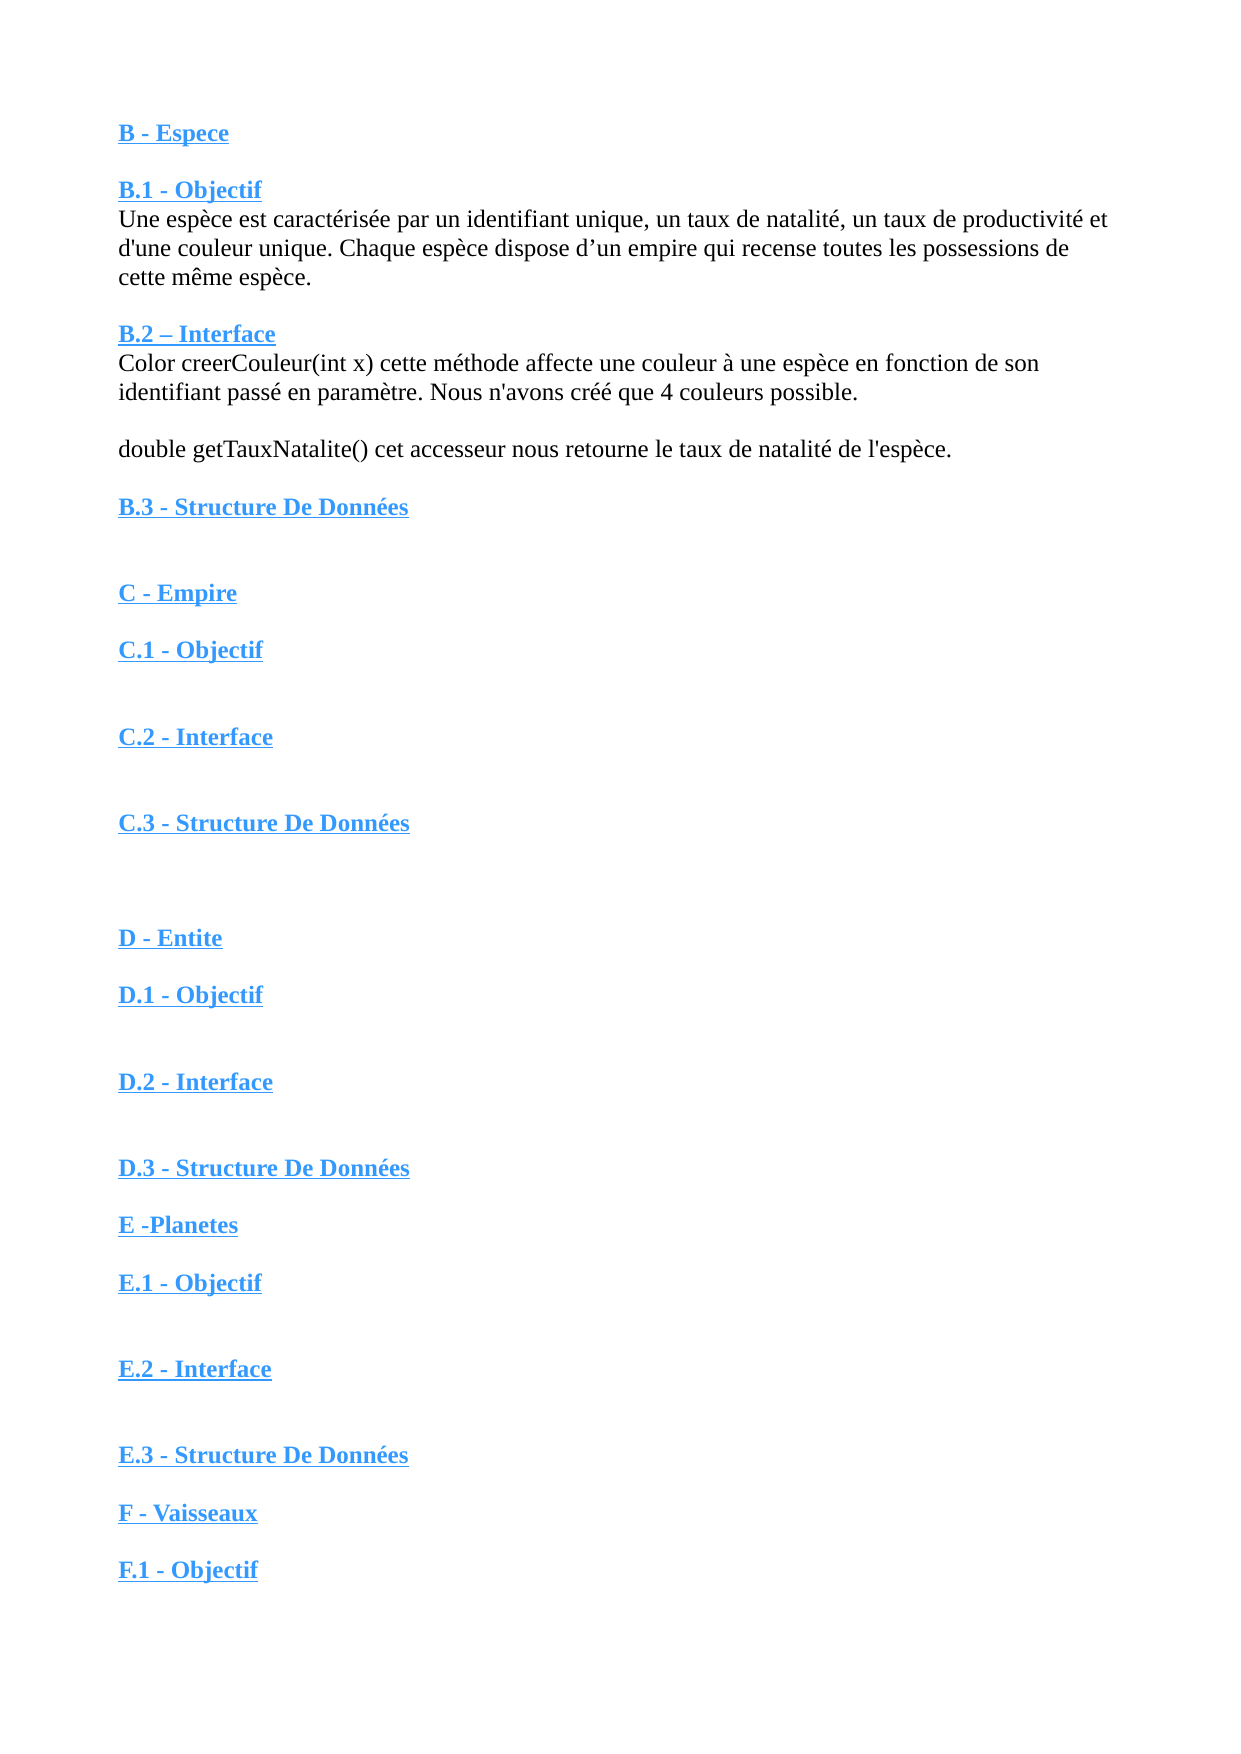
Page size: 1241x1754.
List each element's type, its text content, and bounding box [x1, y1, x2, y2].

text F.1 - Objectif [118, 1556, 1122, 1584]
text C.1 - Objectif [118, 636, 1122, 664]
text D.3 - Structure De Données [118, 1153, 1122, 1182]
text C - Empire [118, 578, 1122, 607]
text F - Vaisseaux [118, 1498, 1122, 1527]
text B - Espece [118, 118, 1122, 147]
text D.2 - Interface [118, 1067, 1122, 1096]
text E.3 - Structure De Données [118, 1441, 1122, 1469]
text C.3 - Structure De Données [118, 808, 1122, 837]
text Une espèce est caractérisée par un identifiant unique, un taux de natalité, un taux de productivité et d'une couleur unique. Chaque espèce dispose d’un empire qui recense toutes les possessions de cette même espèce. [118, 204, 1122, 291]
text C.2 - Interface [118, 722, 1122, 751]
text D - Entite [118, 923, 1122, 952]
text D.1 - Objectif [118, 981, 1122, 1009]
text B.3 - Structure De Données [118, 492, 1122, 521]
text E -Planetes [118, 1211, 1122, 1239]
text Color creerCouleur(int x) cette méthode affecte une couleur à une espèce en fonction de son identifiant passé en paramètre. Nous n'avons créé que 4 couleurs possible. [118, 348, 1122, 406]
text B.2 – Interface [118, 319, 1122, 348]
text B.1 - Objectif [118, 176, 1122, 204]
text E.2 - Interface [118, 1354, 1122, 1383]
text double getTauxNatalite() cet accesseur nous retourne le taux de natalité de l'espèce. [118, 434, 1122, 463]
text E.1 - Objectif [118, 1268, 1122, 1297]
